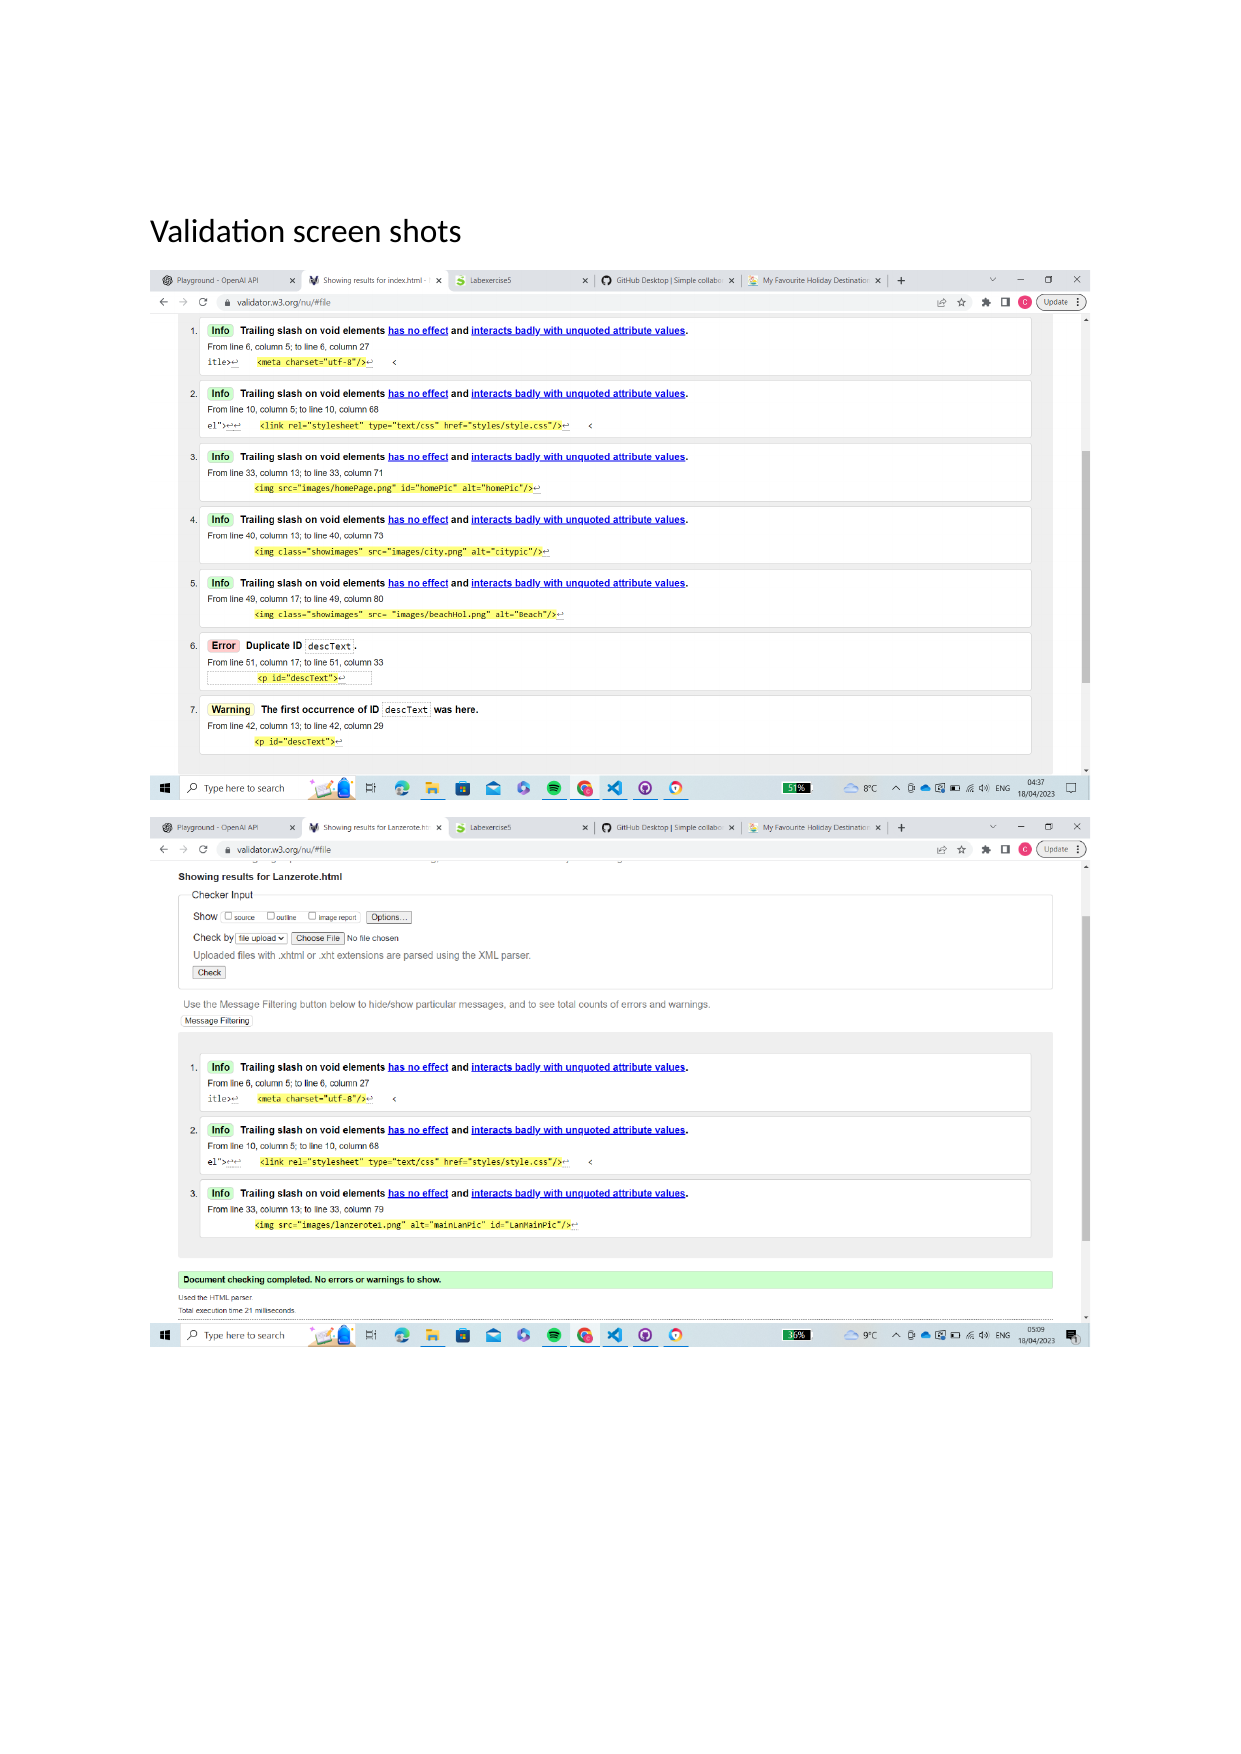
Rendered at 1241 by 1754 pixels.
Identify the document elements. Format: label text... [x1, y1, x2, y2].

text Validation screen shots [150, 210, 1090, 251]
